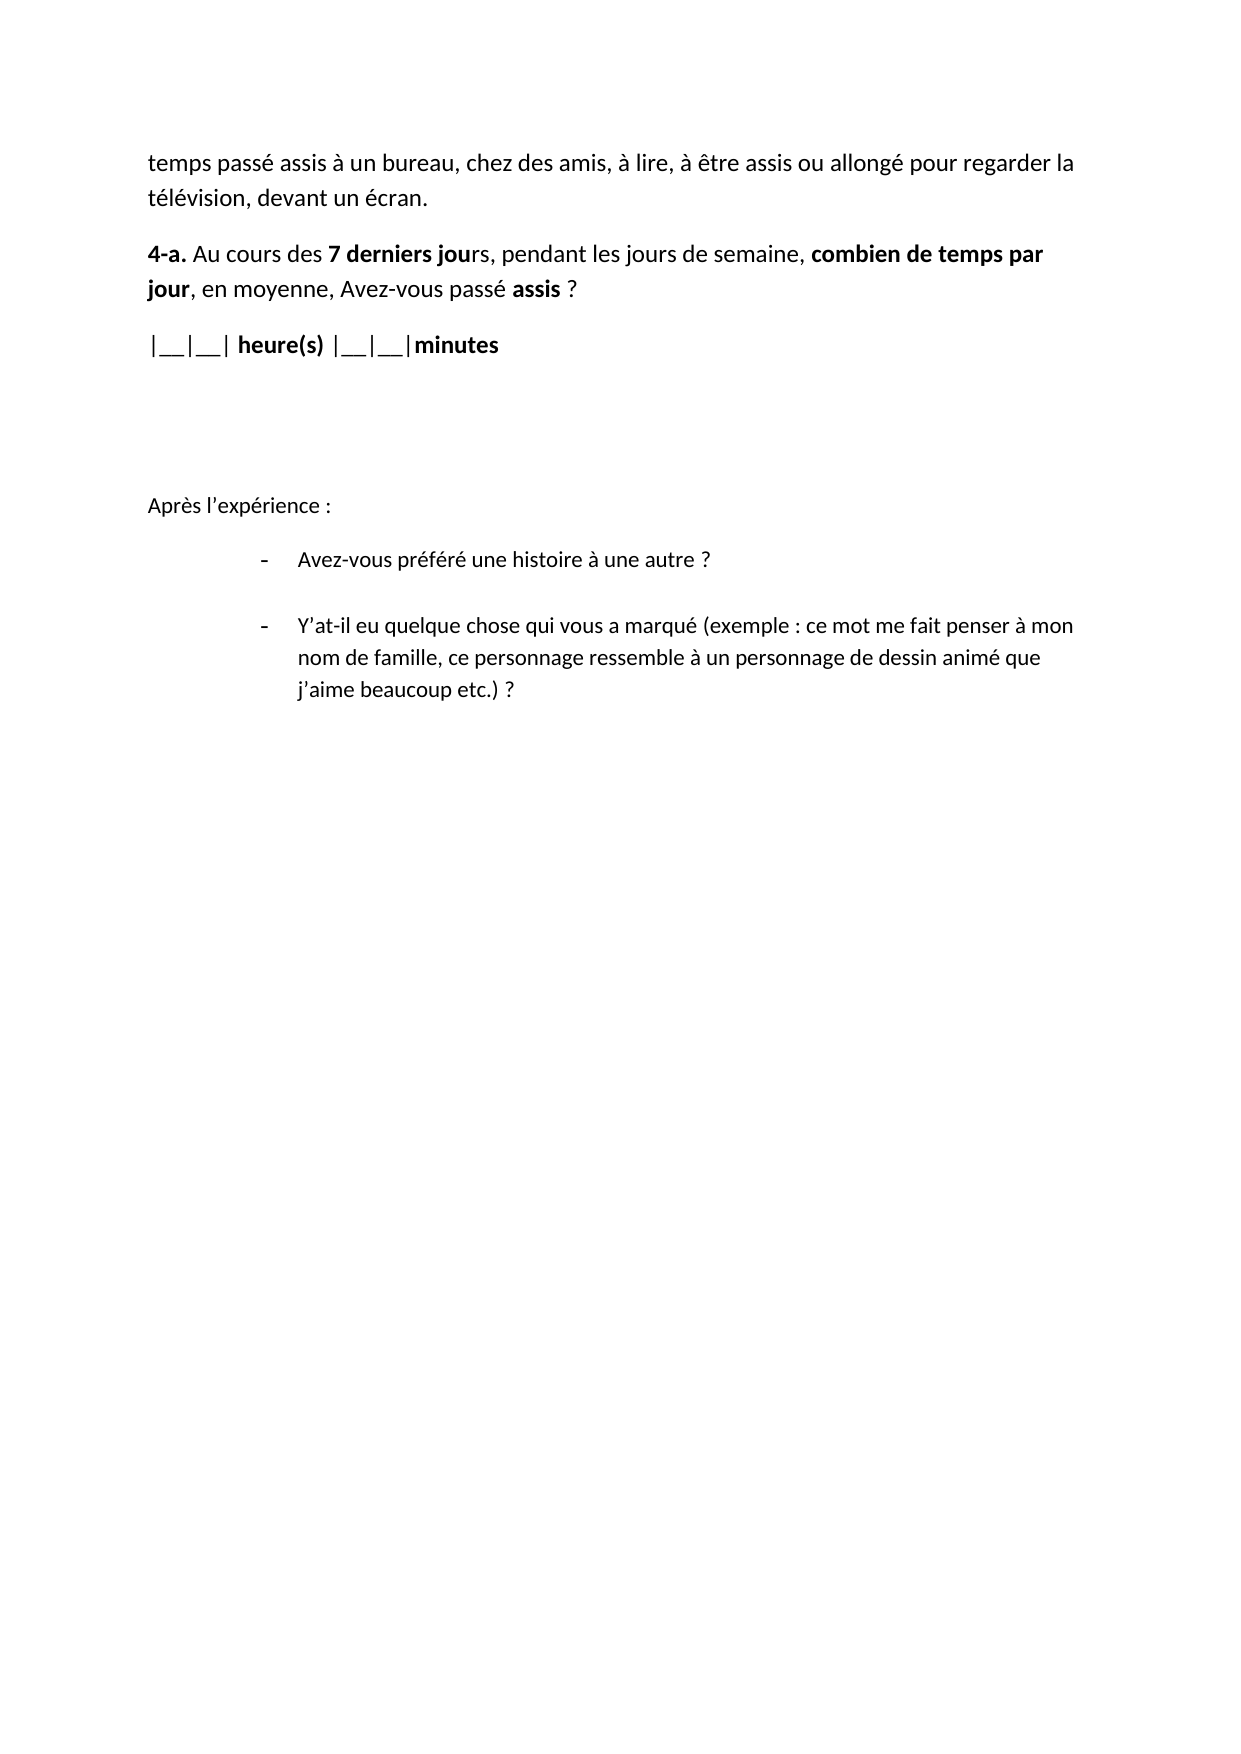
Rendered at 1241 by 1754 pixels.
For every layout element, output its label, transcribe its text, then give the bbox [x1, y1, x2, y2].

text temps passé assis à un bureau, chez des amis, à lire, à être assis ou allongé pour regarder la télévision, devant un écran. [148, 148, 1093, 213]
text Après l’expérience : [148, 491, 1093, 519]
list Y’at-il eu quelque chose qui vous a marqué (exemple : ce mot me fait penser à mon nom de famille, ce personnage ressemble à un personnage de dessin animé que j’aime beaucoup etc.) ? [260, 610, 1093, 703]
list Avez-vous préféré une histoire à une autre ? [260, 544, 1093, 573]
text |__|__| heure(s) |__|__|minutes [148, 329, 1093, 360]
text 4-a. Au cours des 7 derniers jours, pendant les jours de semaine, combien de temps par jour, en moyenne, Avez-vous passé assis ? [148, 238, 1093, 304]
